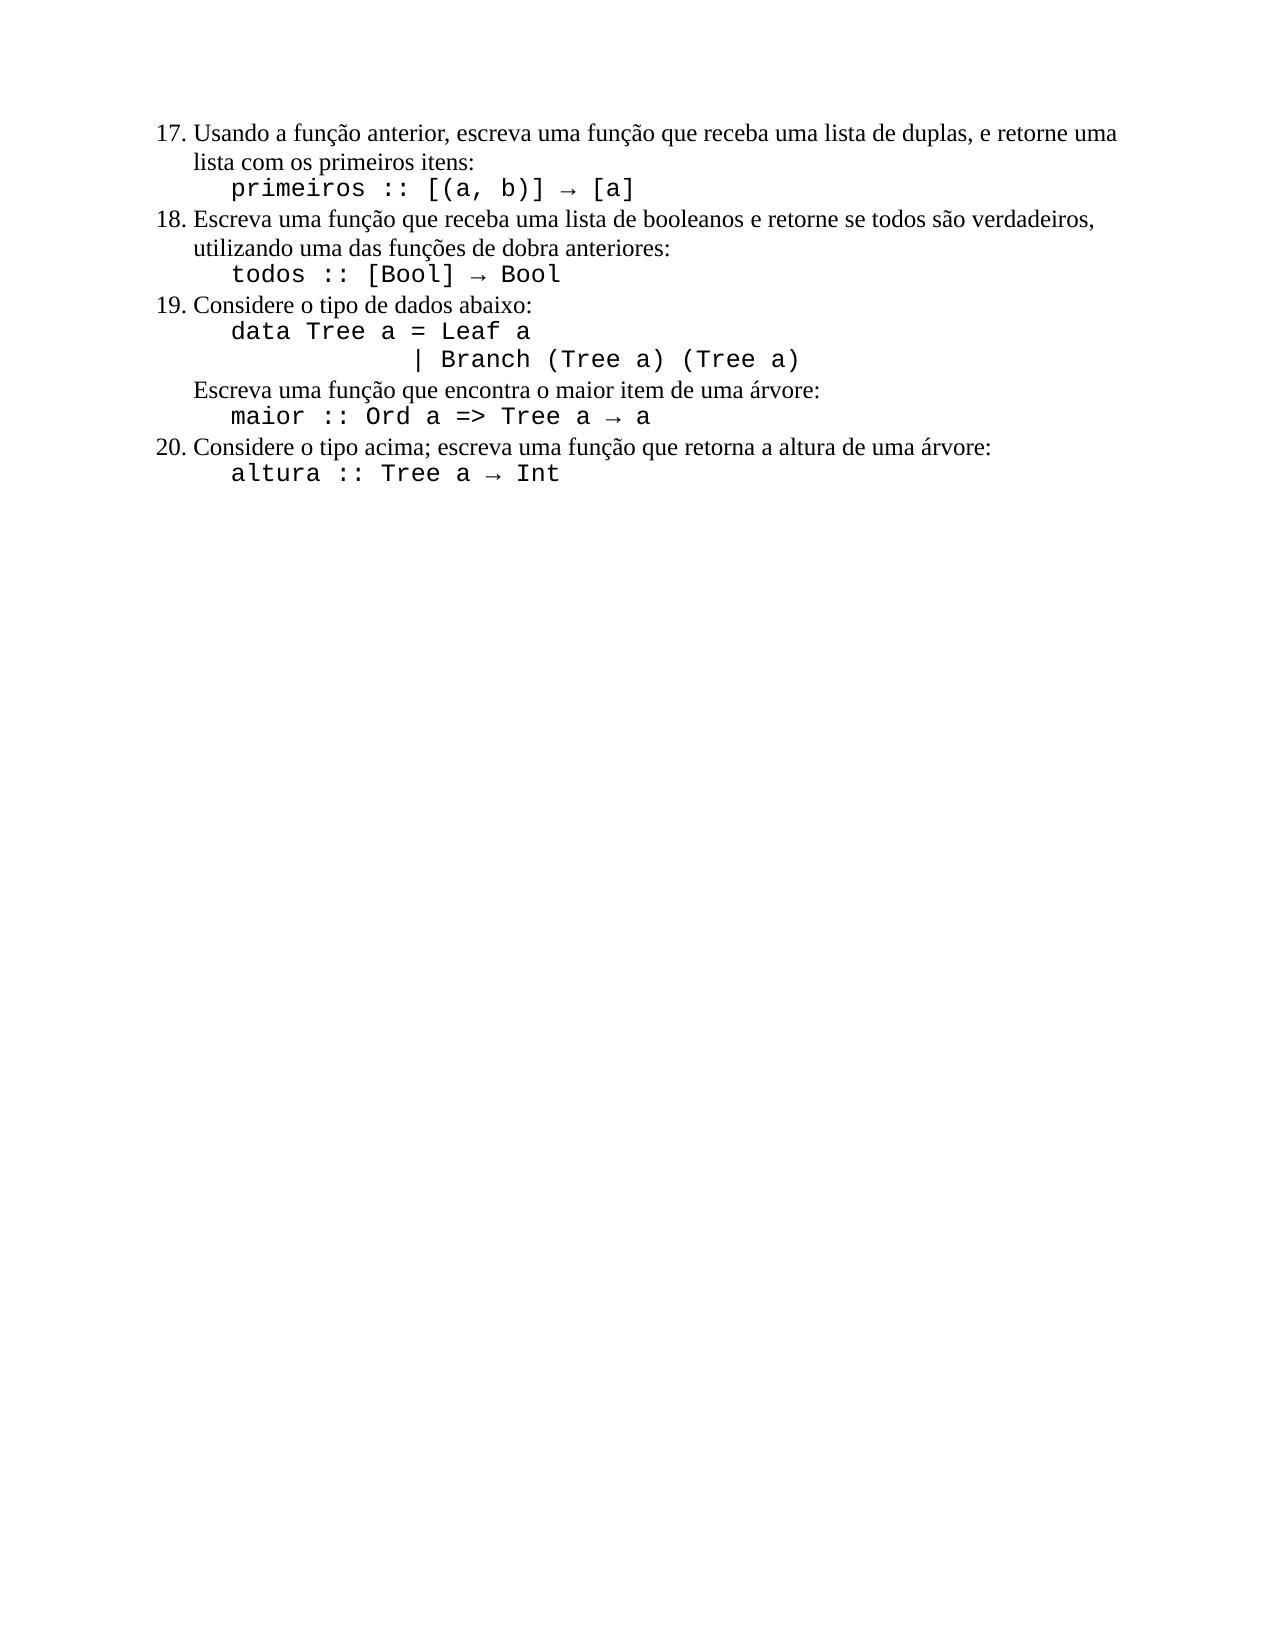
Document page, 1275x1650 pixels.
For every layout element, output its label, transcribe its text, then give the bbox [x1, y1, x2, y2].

list altura :: Tree a → Int [193, 461, 1157, 489]
list Escreva uma função que receba uma lista de booleanos e retorne se todos são verdadeiros, utilizando uma das funções de dobra anteriores: [156, 204, 1157, 261]
list Usando a função anterior, escreva uma função que receba uma lista de duplas, e retorne uma lista com os primeiros itens: [156, 118, 1157, 176]
list Considere o tipo acima; escreva uma função que retorna a altura de uma árvore: [156, 432, 1157, 461]
list todos :: [Bool] → Bool [193, 261, 1157, 290]
list data Tree a = Leaf a [193, 318, 1157, 347]
list maior :: Ord a => Tree a → a [193, 404, 1157, 432]
list | Branch (Tree a) (Tree a) [193, 347, 1157, 375]
list Considere o tipo de dados abaixo: [156, 290, 1157, 318]
list primeiros :: [(a, b)] → [a] [193, 176, 1157, 204]
list Escreva uma função que encontra o maior item de uma árvore: [156, 375, 1157, 404]
